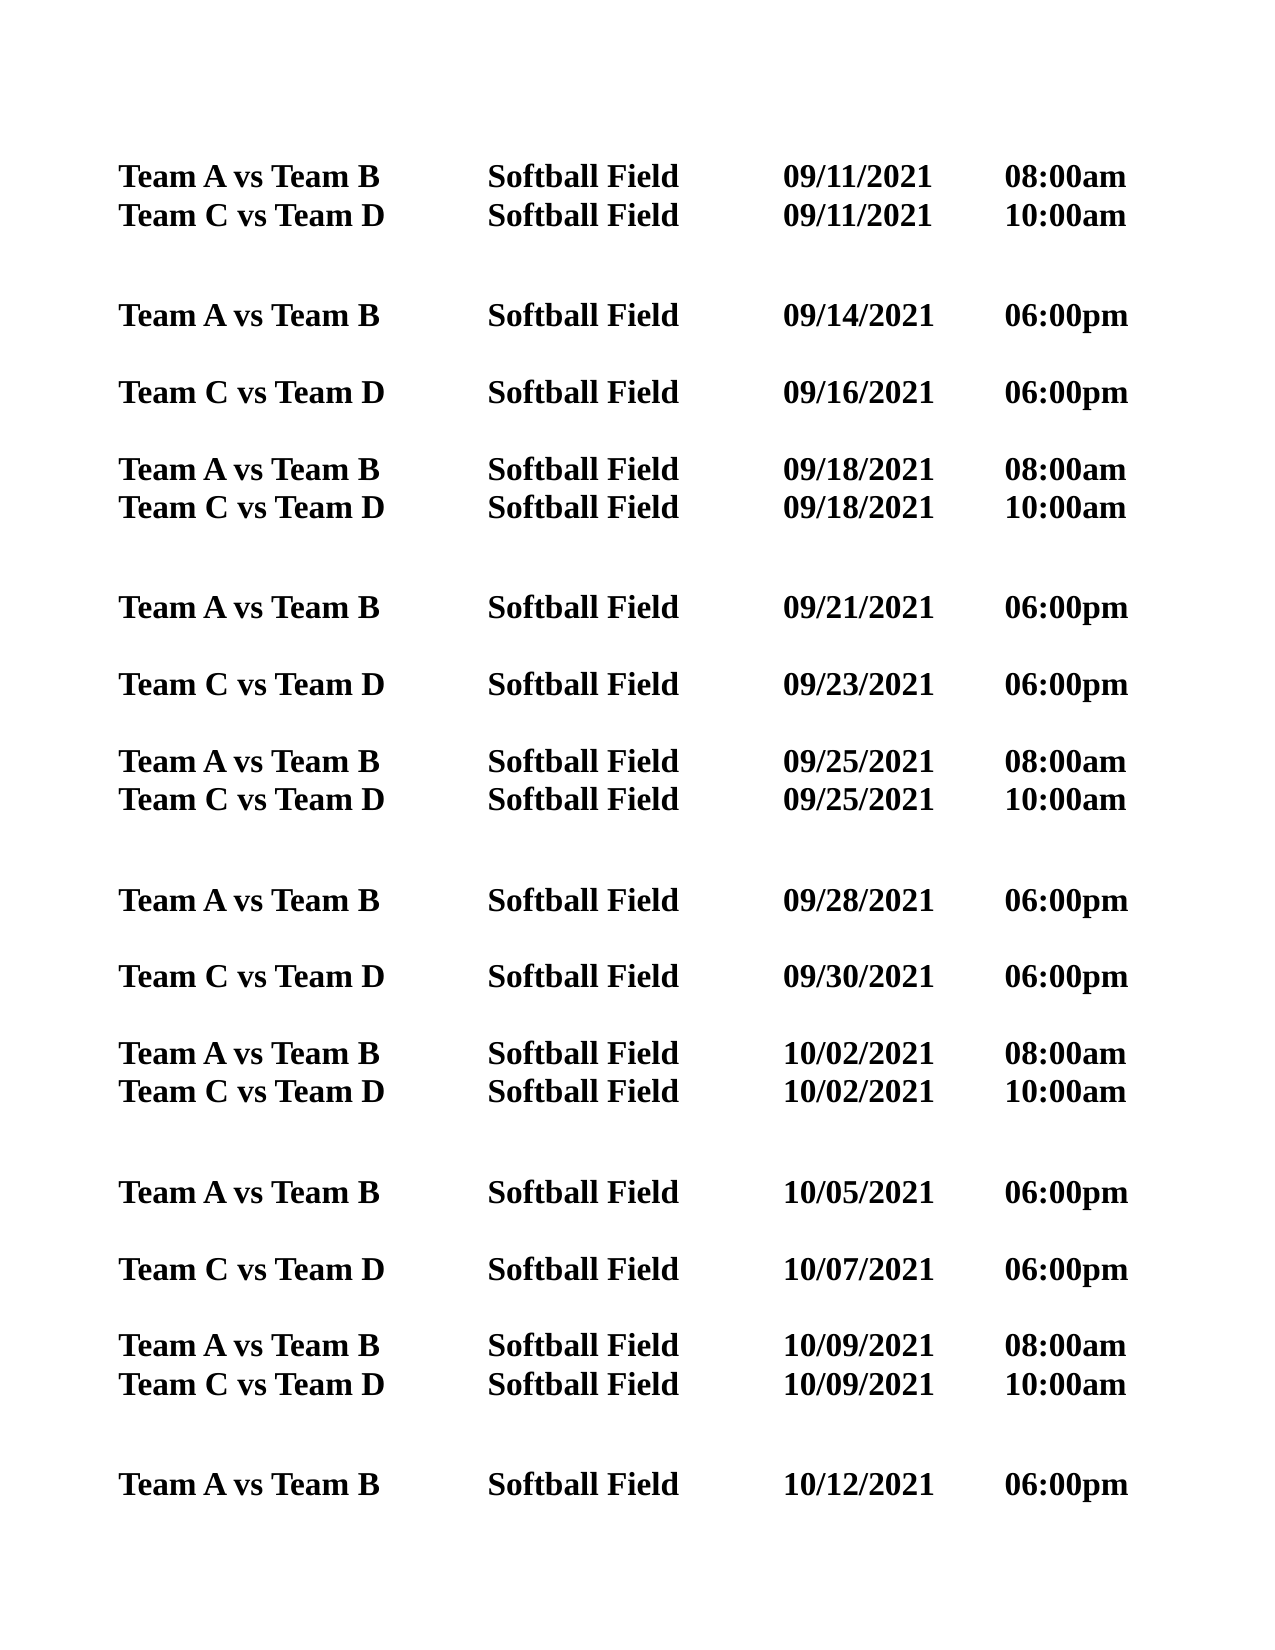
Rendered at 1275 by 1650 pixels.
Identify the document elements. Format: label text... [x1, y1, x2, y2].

text Team A vs Team B Softball Field 10/12/2021 06:00pm [118, 1464, 1157, 1503]
text Team C vs Team D Softball Field 09/23/2021 06:00pm [118, 664, 1157, 703]
text Team C vs Team D Softball Field 10/02/2021 10:00am [118, 1072, 1157, 1110]
text Team C vs Team D Softball Field 09/25/2021 10:00am [118, 779, 1157, 818]
text Team A vs Team B Softball Field 09/21/2021 06:00pm [118, 588, 1157, 626]
text Team C vs Team D Softball Field 09/18/2021 10:00am [118, 487, 1157, 525]
text Team A vs Team B Softball Field 10/09/2021 08:00am [118, 1326, 1157, 1364]
text Team A vs Team B Softball Field 09/28/2021 06:00pm [118, 880, 1157, 918]
text Team A vs Team B Softball Field 10/05/2021 06:00pm [118, 1172, 1157, 1211]
text Team C vs Team D Softball Field 10/07/2021 06:00pm [118, 1249, 1157, 1287]
text Team C vs Team D Softball Field 10/09/2021 10:00am [118, 1364, 1157, 1402]
text Team C vs Team D Softball Field 09/30/2021 06:00pm [118, 957, 1157, 995]
text Team A vs Team B Softball Field 09/11/2021 08:00am [118, 156, 1157, 195]
text Team C vs Team D Softball Field 09/11/2021 10:00am [118, 195, 1157, 233]
text Team A vs Team B Softball Field 09/25/2021 08:00am [118, 741, 1157, 779]
text Team C vs Team D Softball Field 09/16/2021 06:00pm [118, 372, 1157, 410]
text Team A vs Team B Softball Field 09/14/2021 06:00pm [118, 295, 1157, 334]
text Team A vs Team B Softball Field 09/18/2021 08:00am [118, 449, 1157, 487]
text Team A vs Team B Softball Field 10/02/2021 08:00am [118, 1033, 1157, 1072]
